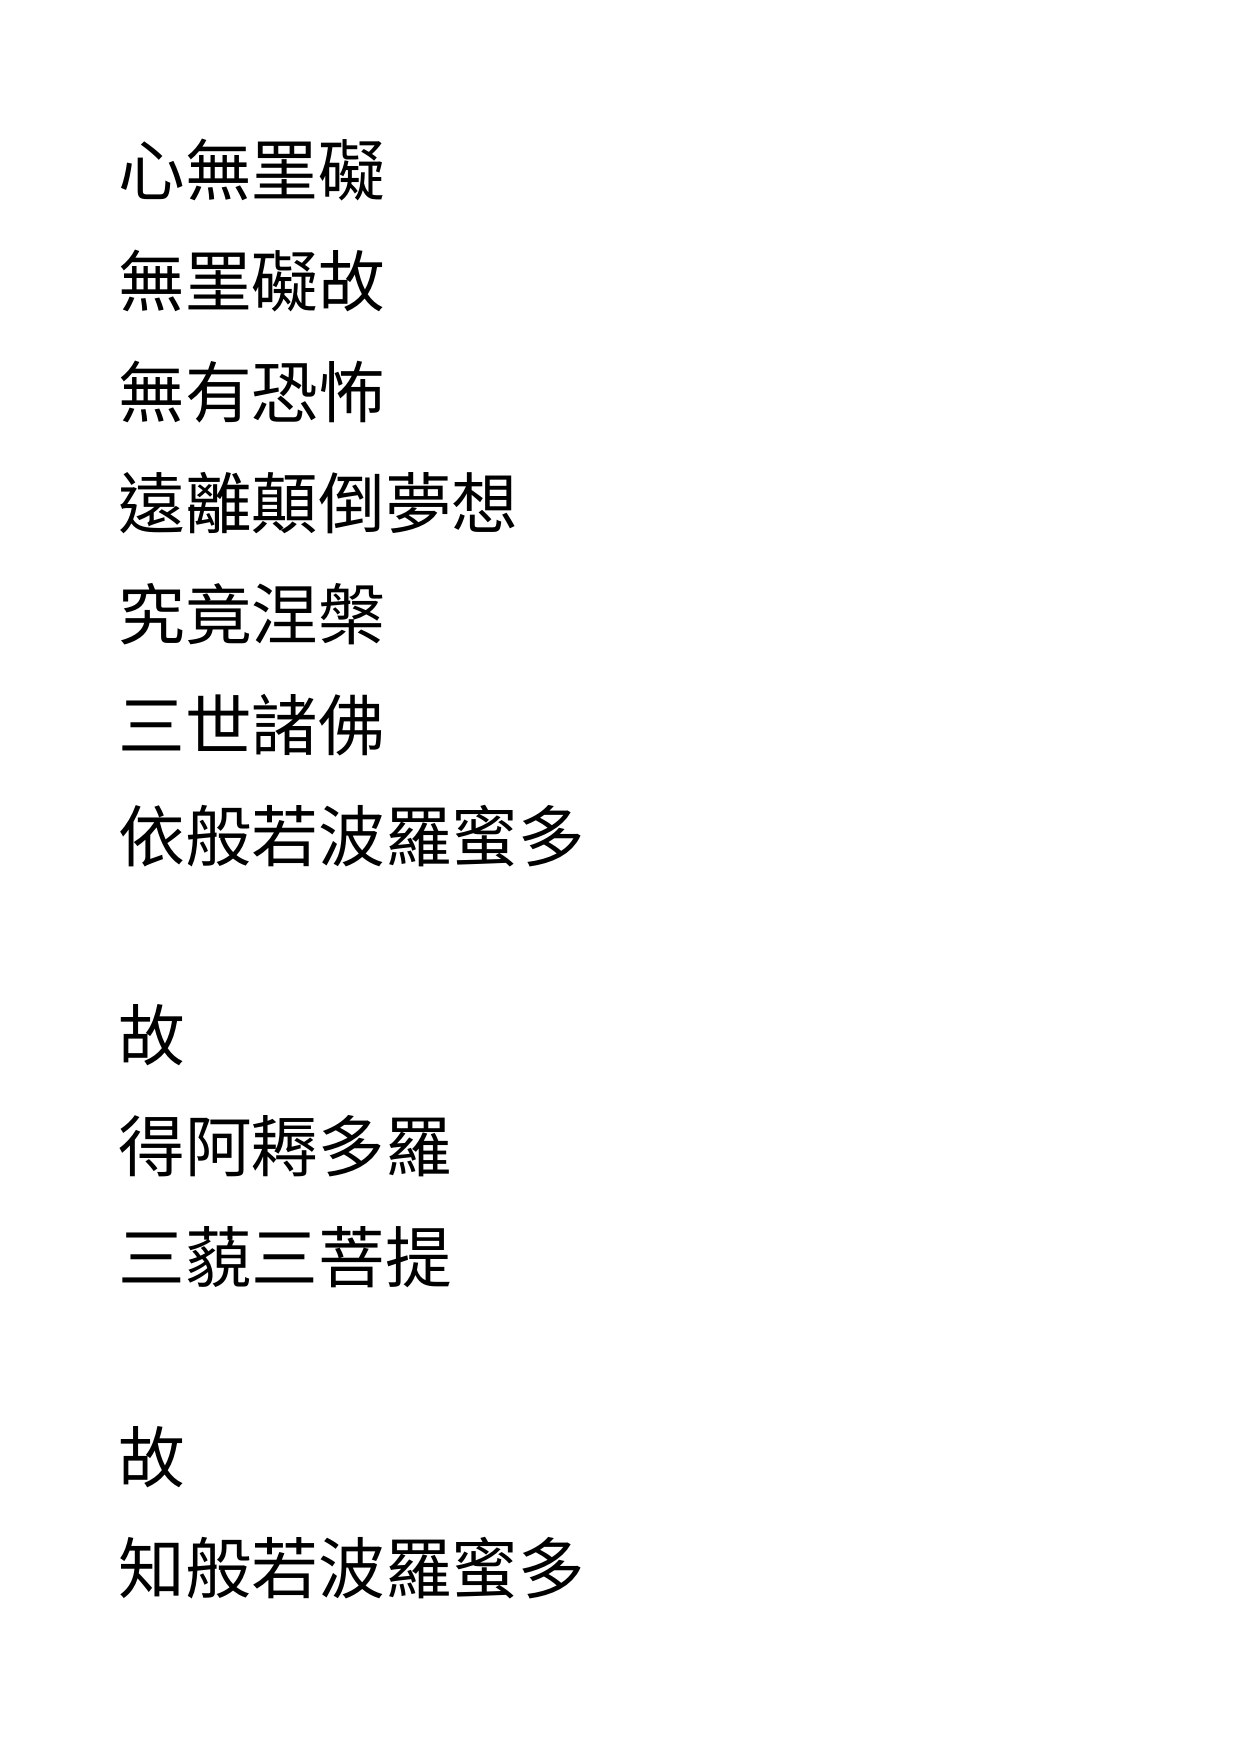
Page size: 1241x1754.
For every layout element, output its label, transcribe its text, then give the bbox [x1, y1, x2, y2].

text 遠離顛倒夢想 [118, 451, 1122, 548]
text 依般若波羅蜜多 [118, 784, 1122, 881]
text 得阿耨多羅 [118, 1094, 1122, 1191]
text 心無罣礙 [118, 118, 1122, 215]
text 無有恐怖 [118, 340, 1122, 437]
text 究竟涅槃 [118, 562, 1122, 659]
text 知般若波羅蜜多 [118, 1516, 1122, 1612]
text 無罣礙故 [118, 229, 1122, 326]
text 三世諸佛 [118, 673, 1122, 770]
text 故 [118, 1405, 1122, 1501]
text 三藐三菩提 [118, 1206, 1122, 1302]
text 故 [118, 983, 1122, 1080]
